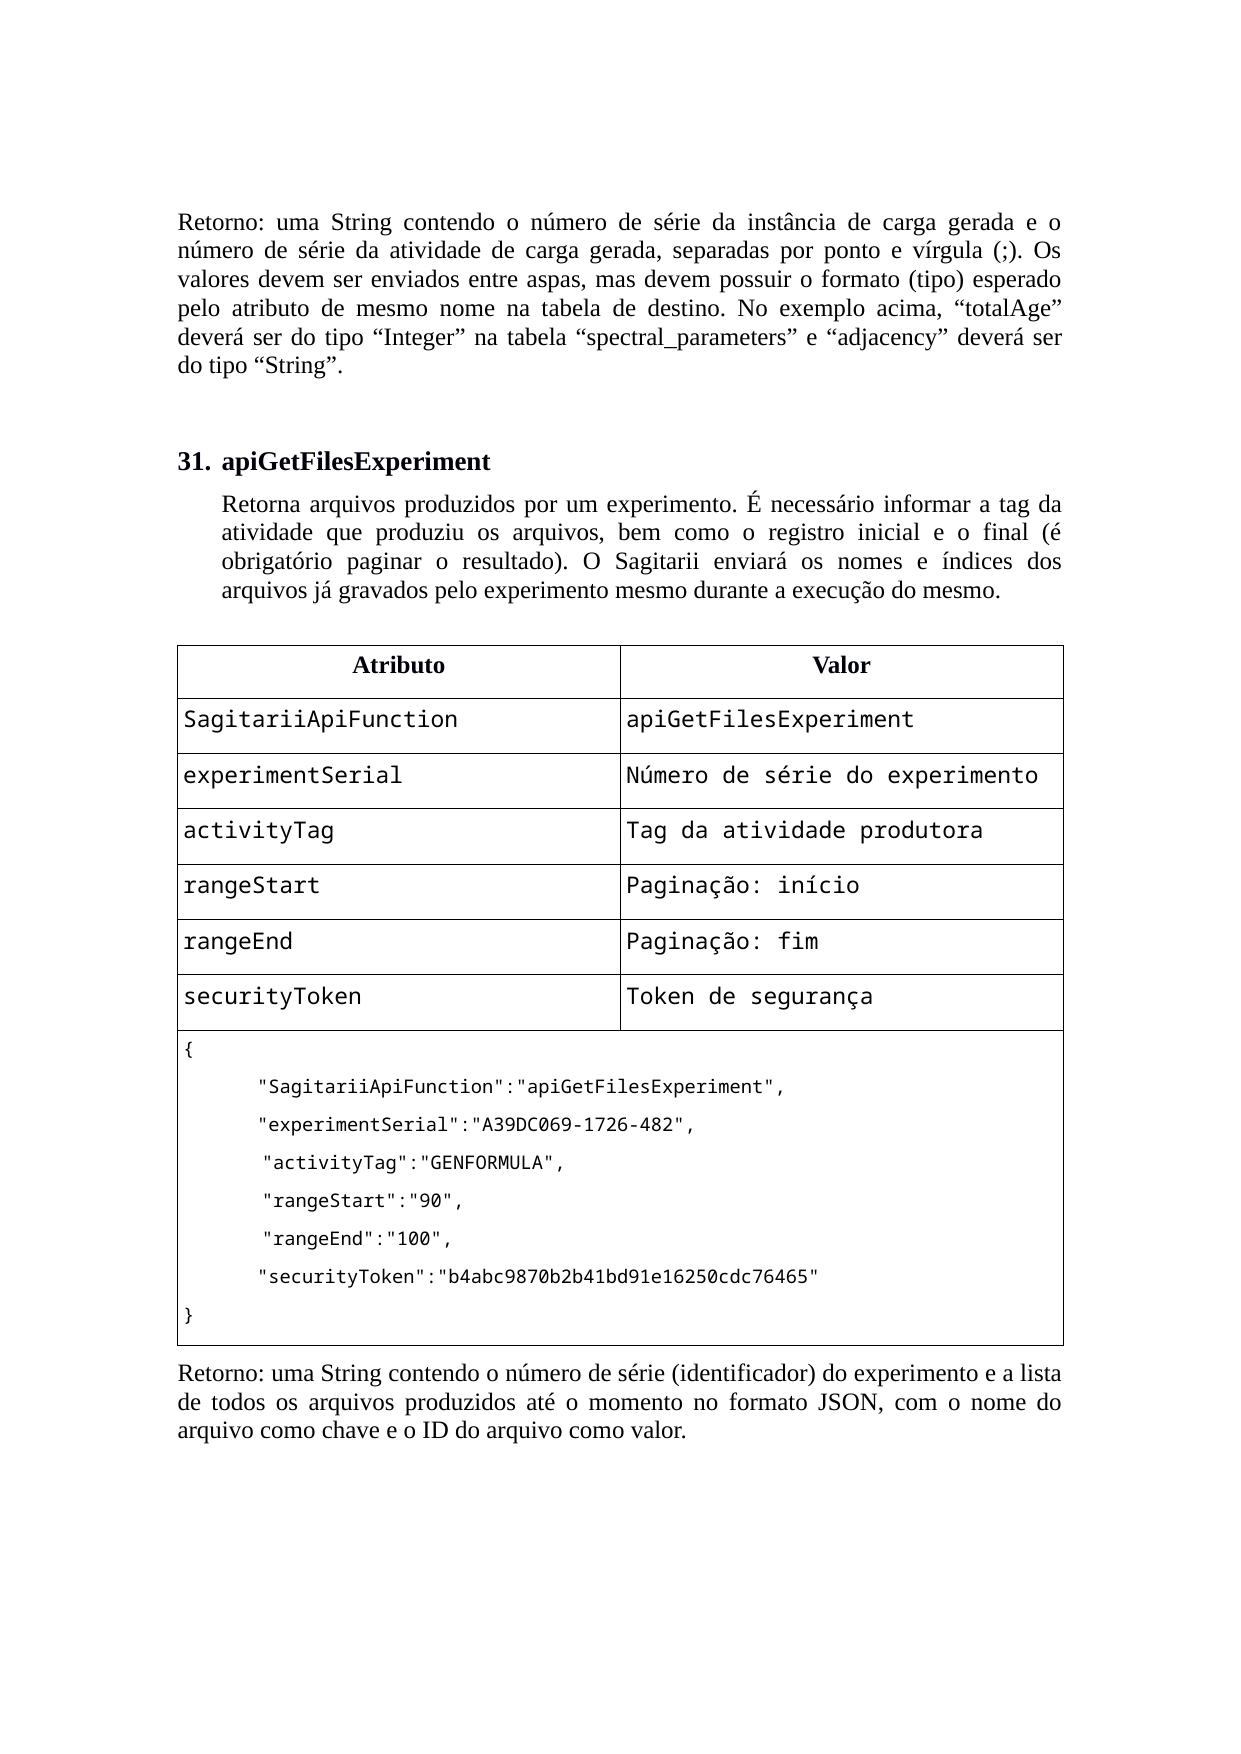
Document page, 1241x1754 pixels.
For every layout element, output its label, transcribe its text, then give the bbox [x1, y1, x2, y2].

table_cell Paginação: fim [621, 920, 1063, 974]
table_cell apiGetFilesExperiment [621, 699, 1063, 753]
table_cell rangeEnd [178, 920, 620, 974]
table_cell Número de série do experimento [621, 754, 1063, 808]
table_cell Paginação: início [621, 865, 1063, 919]
text Retorno: uma String contendo o número de série (identificador) do experimento e a lista de todos os arquivos produzidos até o momento no formato JSON, com o nome do arquivo como chave e o ID do arquivo como valor. [177, 1358, 1063, 1444]
table_cell Tag da atividade produtora [621, 809, 1063, 863]
table_header { "SagitariiApiFunction":"apiGetFilesExperiment", "experimentSerial":"A39DC069-1726-482", "activityTag":"GENFORMULA", "rangeStart":"90", "rangeEnd":"100", "securityToken":"b4abc9870b2b41bd91e16250cdc76465" } [178, 1031, 1063, 1345]
table_cell rangeStart [178, 865, 620, 919]
table_cell Token de segurança [621, 975, 1063, 1029]
table_cell activityTag [178, 809, 620, 863]
title apiGetFilesExperiment [177, 445, 1063, 476]
table_cell SagitariiApiFunction [178, 699, 620, 753]
table_header Atributo [178, 646, 620, 698]
table_cell securityToken [178, 975, 620, 1029]
table_cell experimentSerial [178, 754, 620, 808]
list Retorna arquivos produzidos por um experimento. É necessário informar a tag da atividade que produziu os arquivos, bem como o registro inicial e o final (é obrigatório paginar o resultado). O Sagitarii enviará os nomes e índices dos arquivos já gravados pelo experimento mesmo durante a execução do mesmo. [177, 489, 1063, 604]
table_header Valor [621, 646, 1063, 698]
text Retorno: uma String contendo o número de série da instância de carga gerada e o número de série da atividade de carga gerada, separadas por ponto e vírgula (;). Os valores devem ser enviados entre aspas, mas devem possuir o formato (tipo) esperado pelo atributo de mesmo nome na tabela de destino. No exemplo acima, “totalAge” deverá ser do tipo “Integer” na tabela “spectral_parameters” e “adjacency” deverá ser do tipo “String”. [177, 207, 1063, 379]
